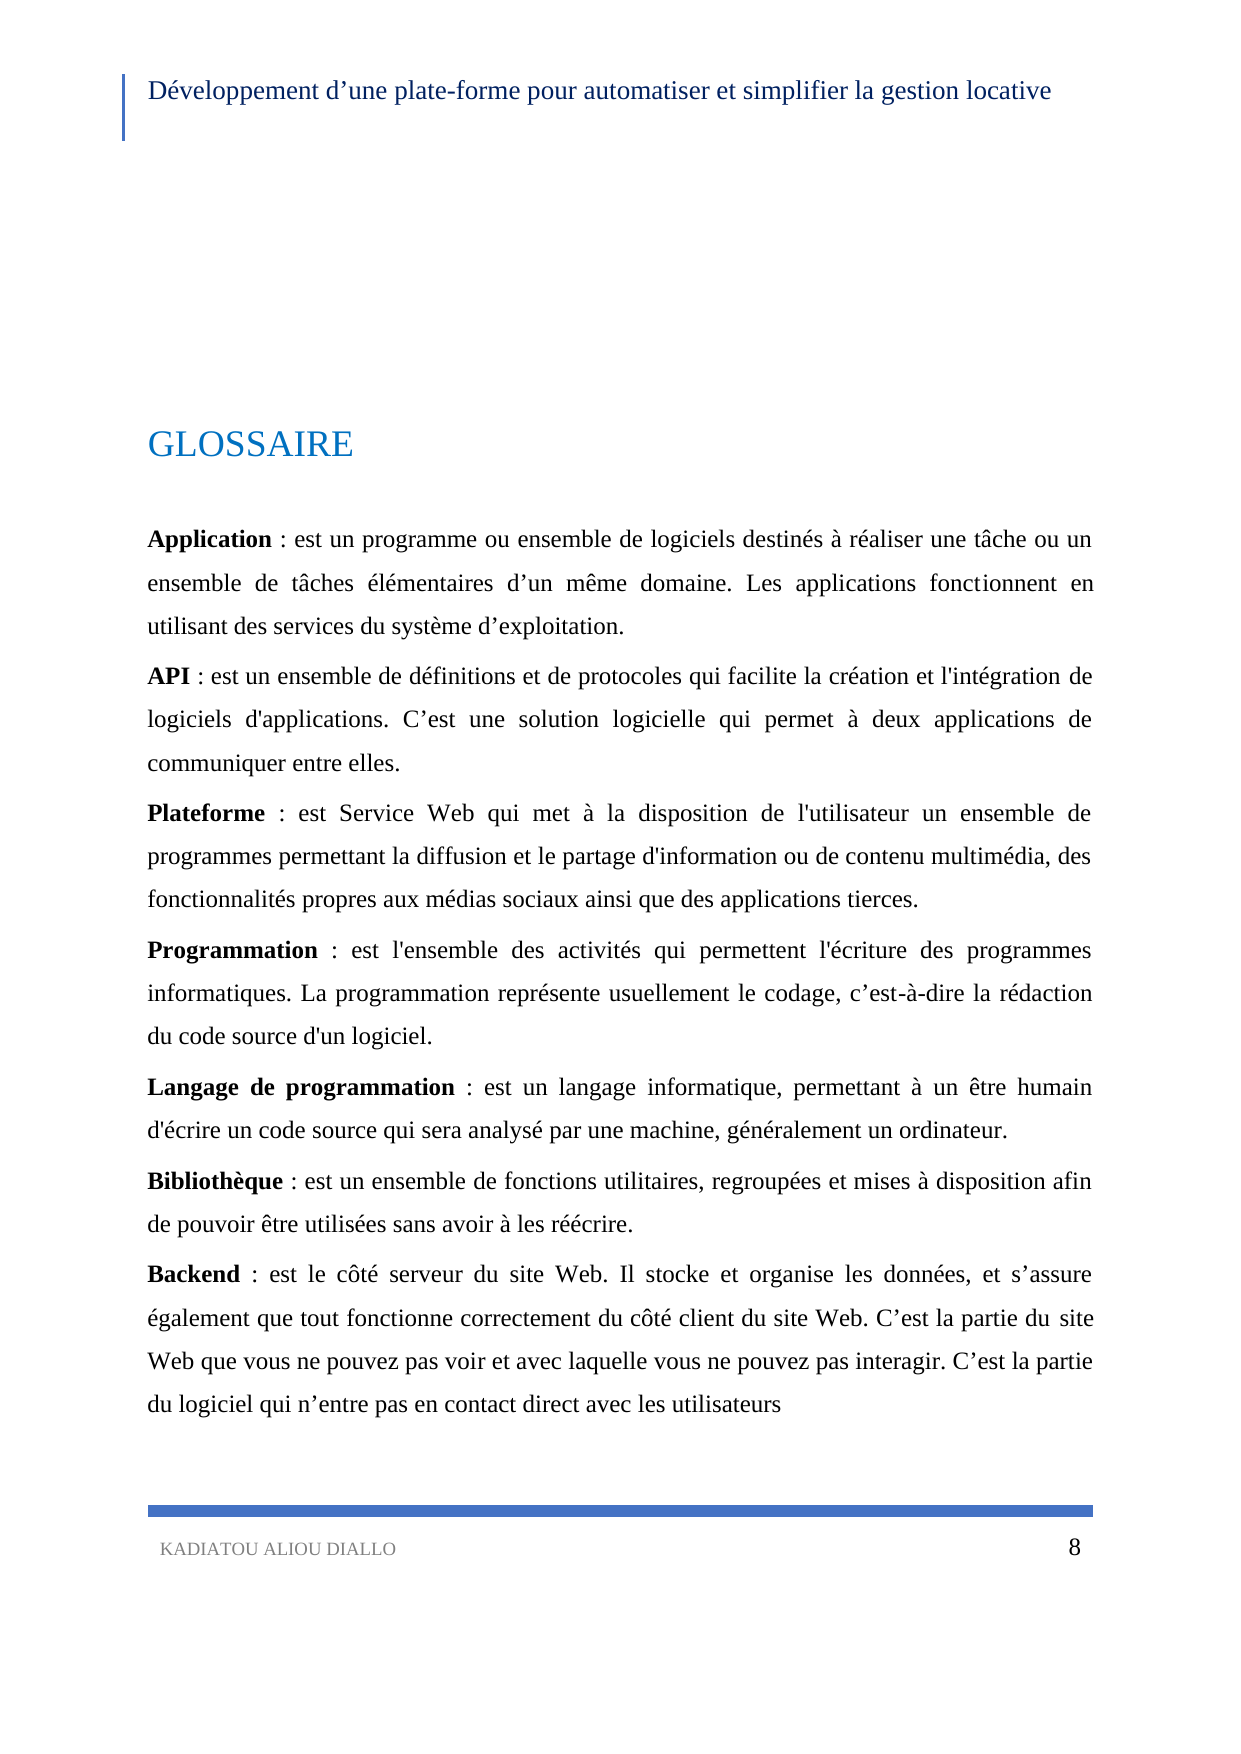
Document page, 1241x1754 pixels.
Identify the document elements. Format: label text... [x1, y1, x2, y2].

text API : est un ensemble de définitions et de protocoles qui facilite la création et l'intégration de logiciels d'applications. C’est une solution logicielle qui permet à deux applications de communiquer entre elles. [147, 661, 1093, 776]
text Application : est un programme ou ensemble de logiciels destinés à réaliser une tâche ou un ensemble de tâches élémentaires d’un même domaine. Les applications fonctionnent en utilisant des services du système d’exploitation. [147, 524, 1094, 639]
text Plateforme : est Service Web qui met à la disposition de l'utilisateur un ensemble de programmes permettant la diffusion et le partage d'information ou de contenu multimédia, des fonctionnalités propres aux médias sociaux ainsi que des applications tierces. [147, 798, 1093, 913]
subtitle GLOSSAIRE [148, 421, 1093, 464]
text Bibliothèque : est un ensemble de fonctions utilitaires, regroupées et mises à disposition afin de pouvoir être utilisées sans avoir à les réécrire. [147, 1166, 1093, 1238]
text Backend : est le côté serveur du site Web. Il stocke et organise les données, et s’assure également que tout fonctionne correctement du côté client du site Web. C’est la partie du site Web que vous ne pouvez pas voir et avec laquelle vous ne pouvez pas interagir. C’est la partie du logiciel qui n’entre pas en contact direct avec les utilisateurs [147, 1259, 1094, 1418]
text Langage de programmation : est un langage informatique, permettant à un être humain d'écrire un code source qui sera analysé par une machine, généralement un ordinateur. [147, 1072, 1093, 1144]
text Programmation : est l'ensemble des activités qui permettent l'écriture des programmes informatiques. La programmation représente usuellement le codage, c’est-à-dire la rédaction du code source d'un logiciel. [147, 935, 1093, 1050]
